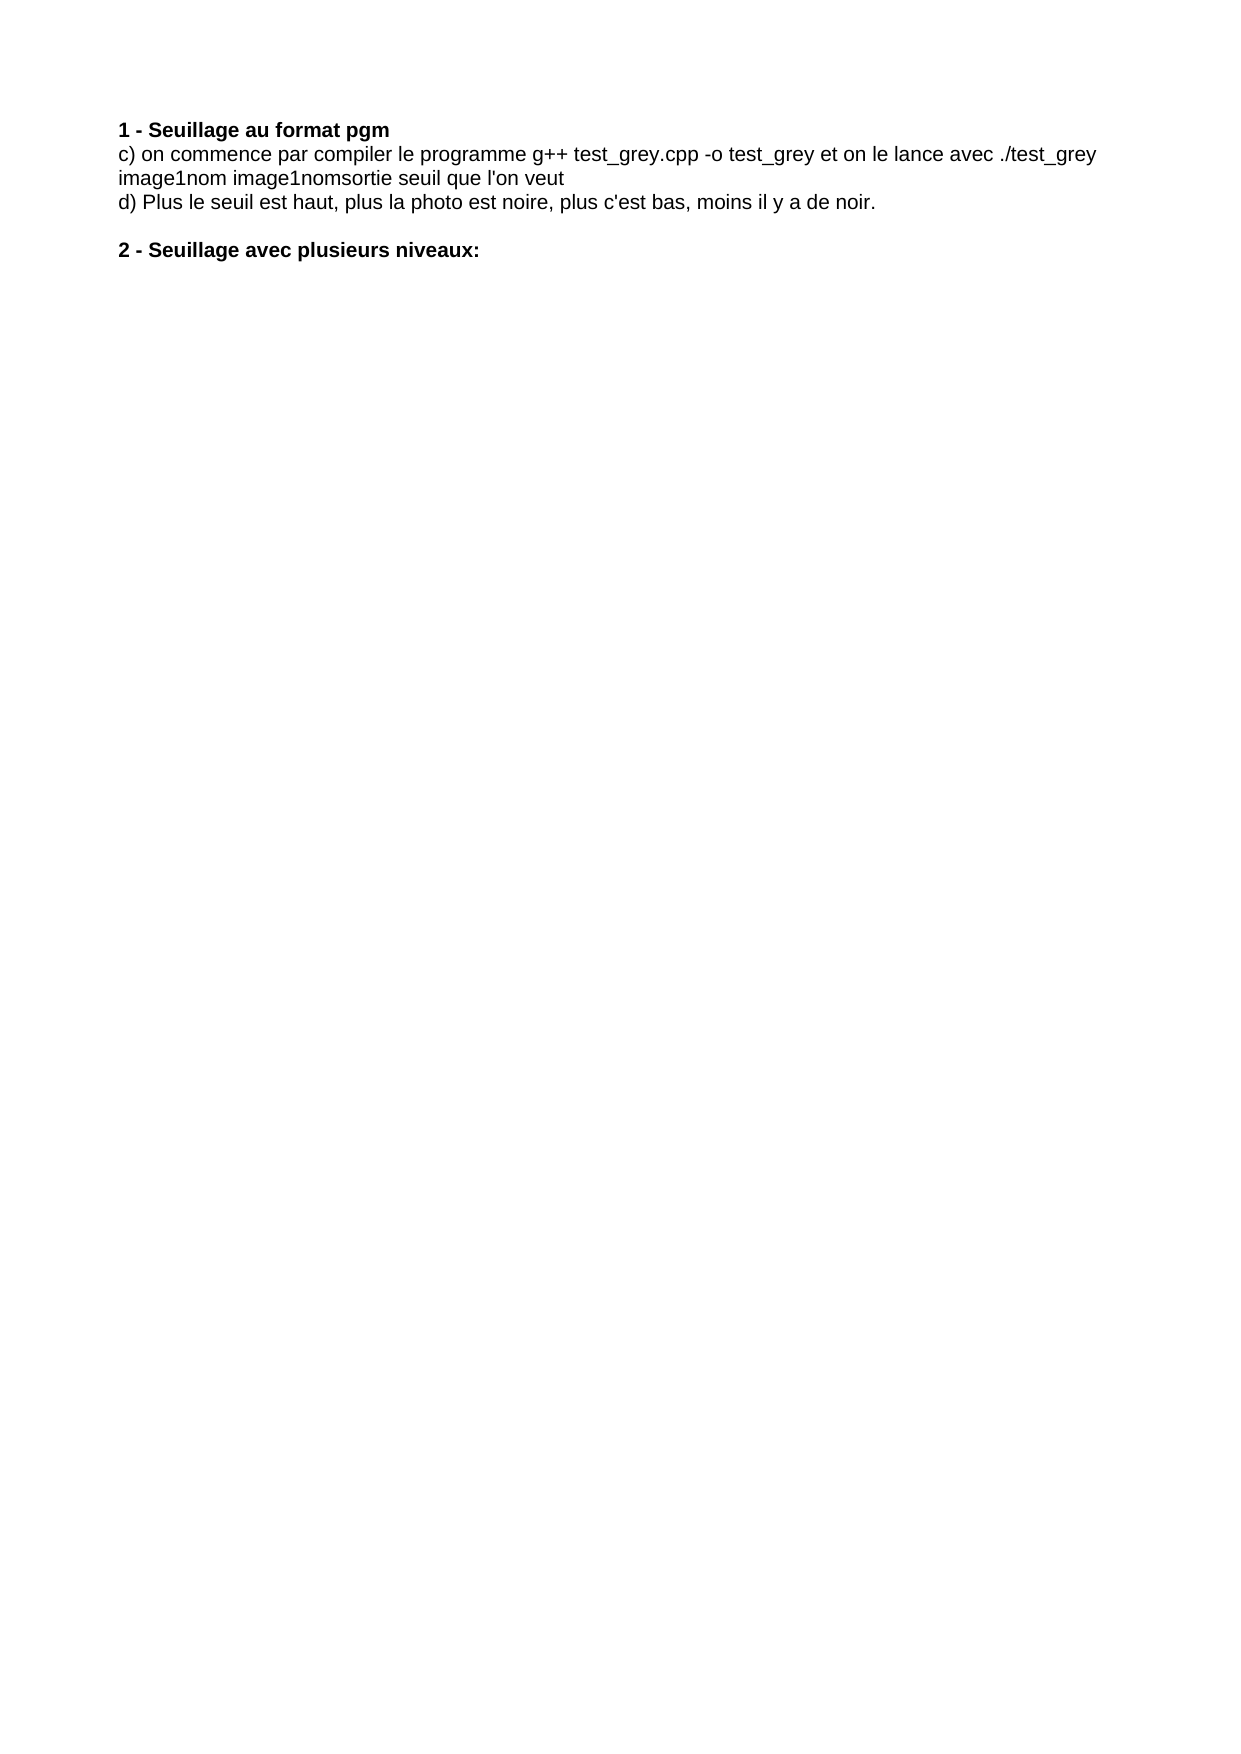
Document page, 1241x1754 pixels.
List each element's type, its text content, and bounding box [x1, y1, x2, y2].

text c) on commence par compiler le programme g++ test_grey.cpp -o test_grey et on le lance avec ./test_grey image1nom image1nomsortie seuil que l'on veut [118, 142, 1122, 190]
text 1 - Seuillage au format pgm [118, 118, 1122, 142]
text 2 - Seuillage avec plusieurs niveaux: [118, 238, 1122, 262]
text d) Plus le seuil est haut, plus la photo est noire, plus c'est bas, moins il y a de noir. [118, 190, 1122, 214]
